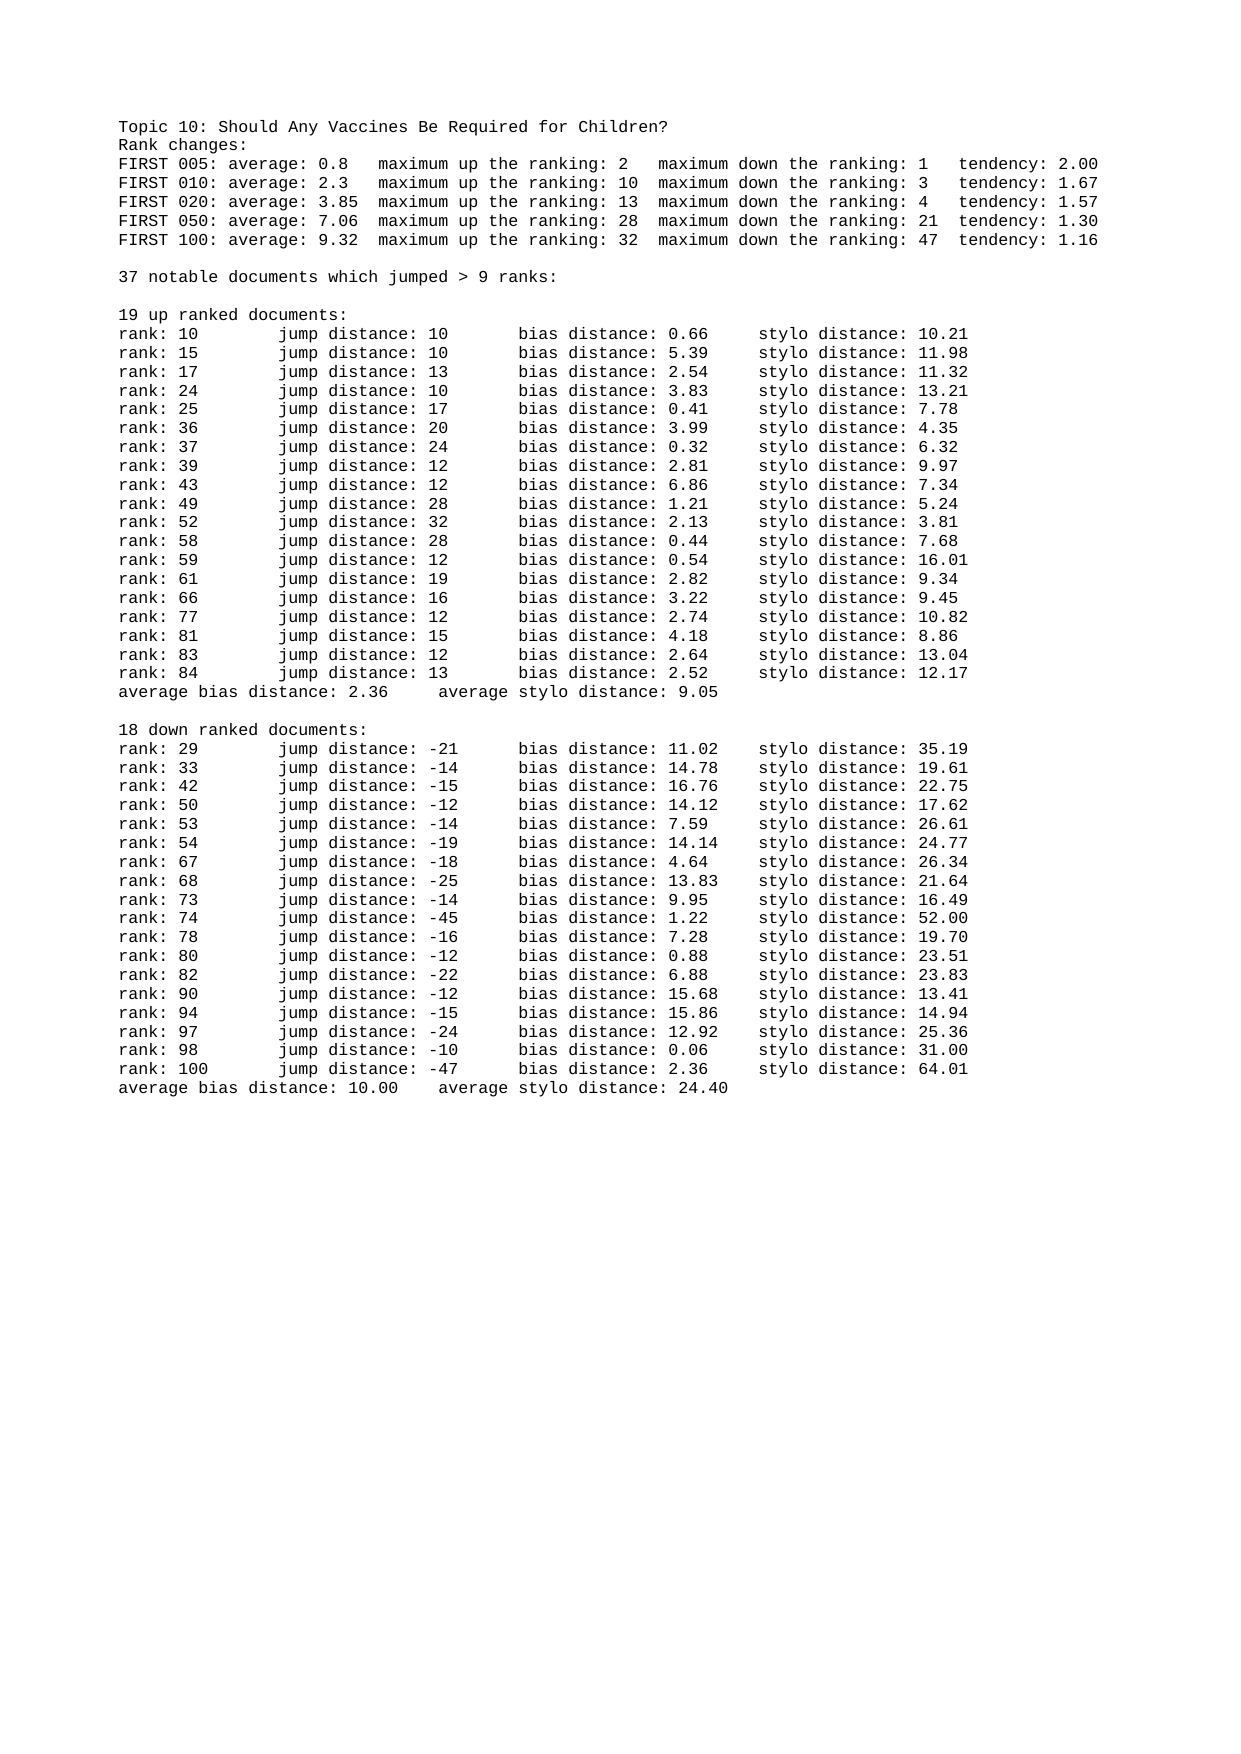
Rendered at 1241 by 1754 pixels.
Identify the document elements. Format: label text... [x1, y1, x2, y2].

text Rank changes: [118, 137, 1122, 156]
text rank: 42 jump distance: -15 bias distance: 16.76 stylo distance: 22.75 [118, 778, 1122, 797]
text average bias distance: 2.36 average stylo distance: 9.05 [118, 684, 1122, 703]
text rank: 82 jump distance: -22 bias distance: 6.88 stylo distance: 23.83 [118, 967, 1122, 985]
text rank: 80 jump distance: -12 bias distance: 0.88 stylo distance: 23.51 [118, 948, 1122, 967]
text rank: 10 jump distance: 10 bias distance: 0.66 stylo distance: 10.21 [118, 326, 1122, 344]
text rank: 66 jump distance: 16 bias distance: 3.22 stylo distance: 9.45 [118, 589, 1122, 608]
text rank: 100 jump distance: -47 bias distance: 2.36 stylo distance: 64.01 [118, 1061, 1122, 1080]
text rank: 77 jump distance: 12 bias distance: 2.74 stylo distance: 10.82 [118, 608, 1122, 627]
text rank: 54 jump distance: -19 bias distance: 14.14 stylo distance: 24.77 [118, 834, 1122, 853]
text rank: 74 jump distance: -45 bias distance: 1.22 stylo distance: 52.00 [118, 910, 1122, 929]
text rank: 59 jump distance: 12 bias distance: 0.54 stylo distance: 16.01 [118, 552, 1122, 571]
text 19 up ranked documents: [118, 307, 1122, 326]
text rank: 97 jump distance: -24 bias distance: 12.92 stylo distance: 25.36 [118, 1023, 1122, 1042]
text rank: 17 jump distance: 13 bias distance: 2.54 stylo distance: 11.32 [118, 363, 1122, 382]
text rank: 61 jump distance: 19 bias distance: 2.82 stylo distance: 9.34 [118, 571, 1122, 589]
text FIRST 005: average: 0.8 maximum up the ranking: 2 maximum down the ranking: 1 tendency: 2.00 [118, 156, 1122, 175]
text rank: 67 jump distance: -18 bias distance: 4.64 stylo distance: 26.34 [118, 853, 1122, 872]
text rank: 43 jump distance: 12 bias distance: 6.86 stylo distance: 7.34 [118, 476, 1122, 495]
text 37 notable documents which jumped > 9 ranks: [118, 269, 1122, 288]
text rank: 78 jump distance: -16 bias distance: 7.28 stylo distance: 19.70 [118, 929, 1122, 948]
text Topic 10: Should Any Vaccines Be Required for Children? [118, 118, 1122, 137]
text rank: 37 jump distance: 24 bias distance: 0.32 stylo distance: 6.32 [118, 439, 1122, 457]
text rank: 39 jump distance: 12 bias distance: 2.81 stylo distance: 9.97 [118, 457, 1122, 476]
text rank: 36 jump distance: 20 bias distance: 3.99 stylo distance: 4.35 [118, 420, 1122, 439]
text rank: 24 jump distance: 10 bias distance: 3.83 stylo distance: 13.21 [118, 382, 1122, 401]
text rank: 50 jump distance: -12 bias distance: 14.12 stylo distance: 17.62 [118, 797, 1122, 816]
text rank: 84 jump distance: 13 bias distance: 2.52 stylo distance: 12.17 [118, 665, 1122, 684]
text rank: 52 jump distance: 32 bias distance: 2.13 stylo distance: 3.81 [118, 514, 1122, 533]
text rank: 90 jump distance: -12 bias distance: 15.68 stylo distance: 13.41 [118, 985, 1122, 1004]
text rank: 68 jump distance: -25 bias distance: 13.83 stylo distance: 21.64 [118, 872, 1122, 891]
text FIRST 100: average: 9.32 maximum up the ranking: 32 maximum down the ranking: 47 tendency: 1.16 [118, 231, 1122, 250]
text FIRST 020: average: 3.85 maximum up the ranking: 13 maximum down the ranking: 4 tendency: 1.57 [118, 193, 1122, 212]
text rank: 33 jump distance: -14 bias distance: 14.78 stylo distance: 19.61 [118, 759, 1122, 778]
text rank: 29 jump distance: -21 bias distance: 11.02 stylo distance: 35.19 [118, 740, 1122, 759]
text average bias distance: 10.00 average stylo distance: 24.40 [118, 1080, 1122, 1098]
text rank: 81 jump distance: 15 bias distance: 4.18 stylo distance: 8.86 [118, 627, 1122, 646]
text rank: 53 jump distance: -14 bias distance: 7.59 stylo distance: 26.61 [118, 816, 1122, 834]
text rank: 83 jump distance: 12 bias distance: 2.64 stylo distance: 13.04 [118, 646, 1122, 665]
text rank: 49 jump distance: 28 bias distance: 1.21 stylo distance: 5.24 [118, 495, 1122, 514]
text rank: 15 jump distance: 10 bias distance: 5.39 stylo distance: 11.98 [118, 344, 1122, 363]
text 18 down ranked documents: [118, 721, 1122, 740]
text rank: 73 jump distance: -14 bias distance: 9.95 stylo distance: 16.49 [118, 891, 1122, 910]
text FIRST 050: average: 7.06 maximum up the ranking: 28 maximum down the ranking: 21 tendency: 1.30 [118, 212, 1122, 231]
text rank: 94 jump distance: -15 bias distance: 15.86 stylo distance: 14.94 [118, 1004, 1122, 1023]
text rank: 58 jump distance: 28 bias distance: 0.44 stylo distance: 7.68 [118, 533, 1122, 552]
text FIRST 010: average: 2.3 maximum up the ranking: 10 maximum down the ranking: 3 tendency: 1.67 [118, 175, 1122, 193]
text rank: 25 jump distance: 17 bias distance: 0.41 stylo distance: 7.78 [118, 401, 1122, 420]
text rank: 98 jump distance: -10 bias distance: 0.06 stylo distance: 31.00 [118, 1042, 1122, 1061]
